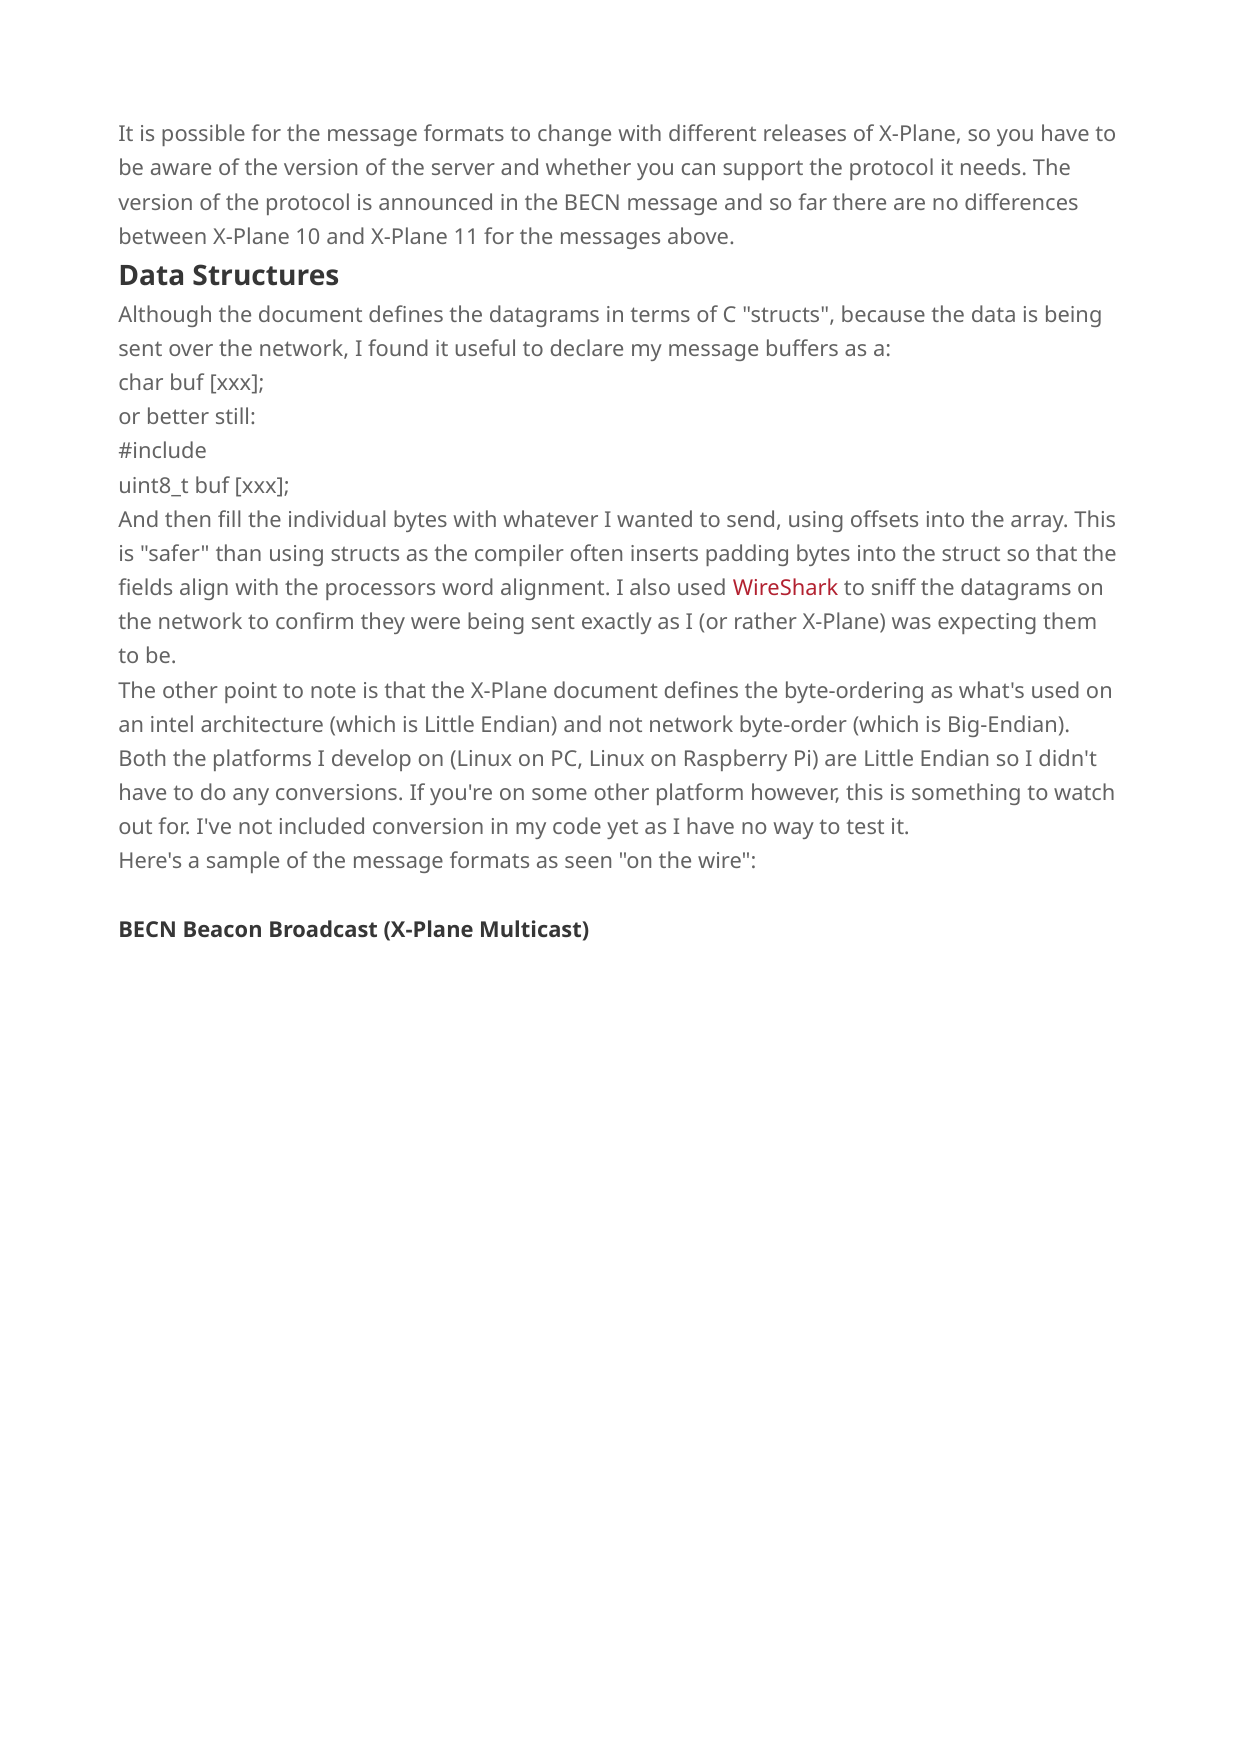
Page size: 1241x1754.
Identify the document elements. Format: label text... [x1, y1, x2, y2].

text And then fill the individual bytes with whatever I wanted to send, using offsets into the array. This is "safer" than using structs as the compiler often inserts padding bytes into the struct so that the fields align with the processors word alignment. I also used WireShark to sniff the datagrams on the network to confirm they were being sent exactly as I (or rather X-Plane) was expecting them to be. [118, 504, 1122, 670]
text BECN Beacon Broadcast (X-Plane Multicast) [118, 914, 1122, 944]
text The other point to note is that the X-Plane document defines the byte-ordering as what's used on an intel architecture (which is Little Endian) and not network byte-order (which is Big-Endian). Both the platforms I develop on (Linux on PC, Linux on Raspberry Pi) are Little Endian so I didn't have to do any conversions. If you're on some other platform however, this is something to watch out for. I've not included conversion in my code yet as I have no way to test it. [118, 675, 1122, 841]
text #include [118, 436, 1122, 465]
text Data Structures [118, 255, 1122, 293]
text Here's a sample of the message formats as seen "on the wire": [118, 846, 1122, 875]
text Although the document defines the datagrams in terms of C "structs", because the data is being sent over the network, I found it useful to declare my message buffers as a: [118, 299, 1122, 363]
text It is possible for the message formats to change with different releases of X-Plane, so you have to be aware of the version of the server and whether you can support the protocol it needs. The version of the protocol is announced in the BECN message and so far there are no differences between X-Plane 10 and X-Plane 11 for the messages above. [118, 118, 1122, 250]
text uint8_t buf [xxx]; [118, 470, 1122, 499]
text or better still: [118, 401, 1122, 431]
text char buf [xxx]; [118, 367, 1122, 397]
